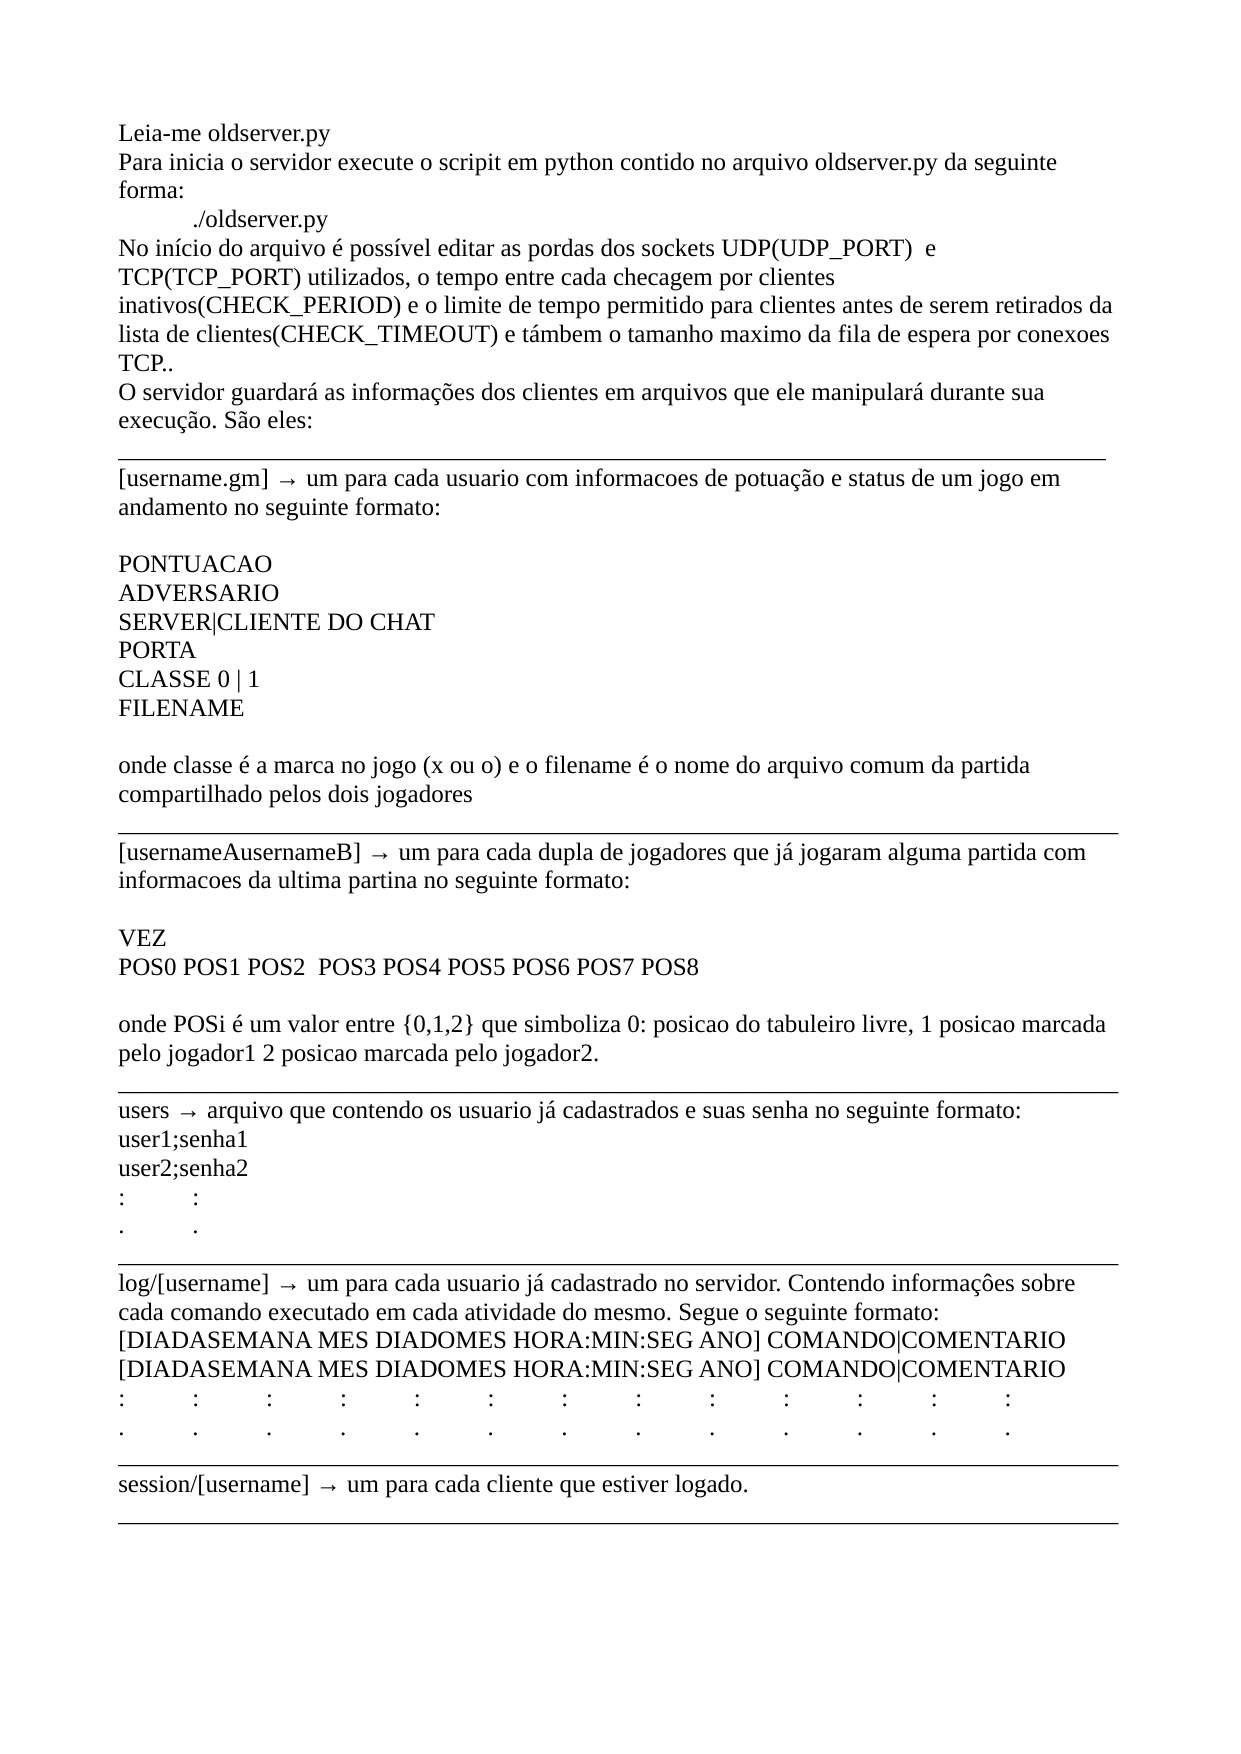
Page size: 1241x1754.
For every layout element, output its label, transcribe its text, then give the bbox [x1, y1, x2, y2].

text . . [118, 1211, 1122, 1239]
text ________________________________________________________________________________ [118, 1067, 1122, 1096]
text [username.gm] → um para cada usuario com informacoes de potuação e status de um jogo em andamento no seguinte formato: [118, 463, 1122, 521]
text PONTUACAO [118, 549, 1122, 578]
text SERVER|CLIENTE DO CHAT [118, 607, 1122, 636]
text : : : : : : : : : : : : : [118, 1383, 1122, 1412]
text VEZ [118, 923, 1122, 952]
text ________________________________________________________________________________ [118, 1441, 1122, 1469]
text users → arquivo que contendo os usuario já cadastrados e suas senha no seguinte formato: [118, 1096, 1122, 1124]
text ________________________________________________________________________________ [118, 1239, 1122, 1268]
text [usernameAusernameB] → um para cada dupla de jogadores que já jogaram alguma partida com informacoes da ultima partina no seguinte formato: [118, 837, 1122, 894]
text : : [118, 1182, 1122, 1211]
text log/[username] → um para cada usuario já cadastrado no servidor. Contendo informaçôes sobre cada comando executado em cada atividade do mesmo. Segue o seguinte formato: [118, 1268, 1122, 1326]
text O servidor guardará as informações dos clientes em arquivos que ele manipulará durante sua execução. São eles: [118, 377, 1122, 434]
text [DIADASEMANA MES DIADOMES HORA:MIN:SEG ANO] COMANDO|COMENTARIO [118, 1326, 1122, 1354]
text CLASSE 0 | 1 [118, 664, 1122, 693]
text session/[username] → um para cada cliente que estiver logado. [118, 1469, 1122, 1498]
text ________________________________________________________________________________ [118, 1498, 1122, 1527]
text ./oldserver.py [118, 204, 1122, 233]
text [DIADASEMANA MES DIADOMES HORA:MIN:SEG ANO] COMANDO|COMENTARIO [118, 1354, 1122, 1383]
text onde POSi é um valor entre {0,1,2} que simboliza 0: posicao do tabuleiro livre, 1 posicao marcada pelo jogador1 2 posicao marcada pelo jogador2. [118, 1009, 1122, 1067]
text No início do arquivo é possível editar as pordas dos sockets UDP(UDP_PORT) e TCP(TCP_PORT) utilizados, o tempo entre cada checagem por clientes inativos(CHECK_PERIOD) e o limite de tempo permitido para clientes antes de serem retirados da lista de clientes(CHECK_TIMEOUT) e támbem o tamanho maximo da fila de espera por conexoes TCP.. [118, 233, 1122, 377]
text user2;senha2 [118, 1153, 1122, 1182]
text ADVERSARIO [118, 578, 1122, 607]
text Leia-me oldserver.py [118, 118, 1122, 147]
text . . . . . . . . . . . . . [118, 1412, 1122, 1441]
text ________________________________________________________________________________ [118, 808, 1122, 837]
text POS0 POS1 POS2 POS3 POS4 POS5 POS6 POS7 POS8 [118, 952, 1122, 981]
text user1;senha1 [118, 1124, 1122, 1153]
text FILENAME [118, 693, 1122, 722]
text Para inicia o servidor execute o scripit em python contido no arquivo oldserver.py da seguinte forma: [118, 147, 1122, 204]
text onde classe é a marca no jogo (x ou o) e o filename é o nome do arquivo comum da partida compartilhado pelos dois jogadores [118, 751, 1122, 808]
text PORTA [118, 636, 1122, 664]
text _______________________________________________________________________________ [118, 434, 1122, 463]
